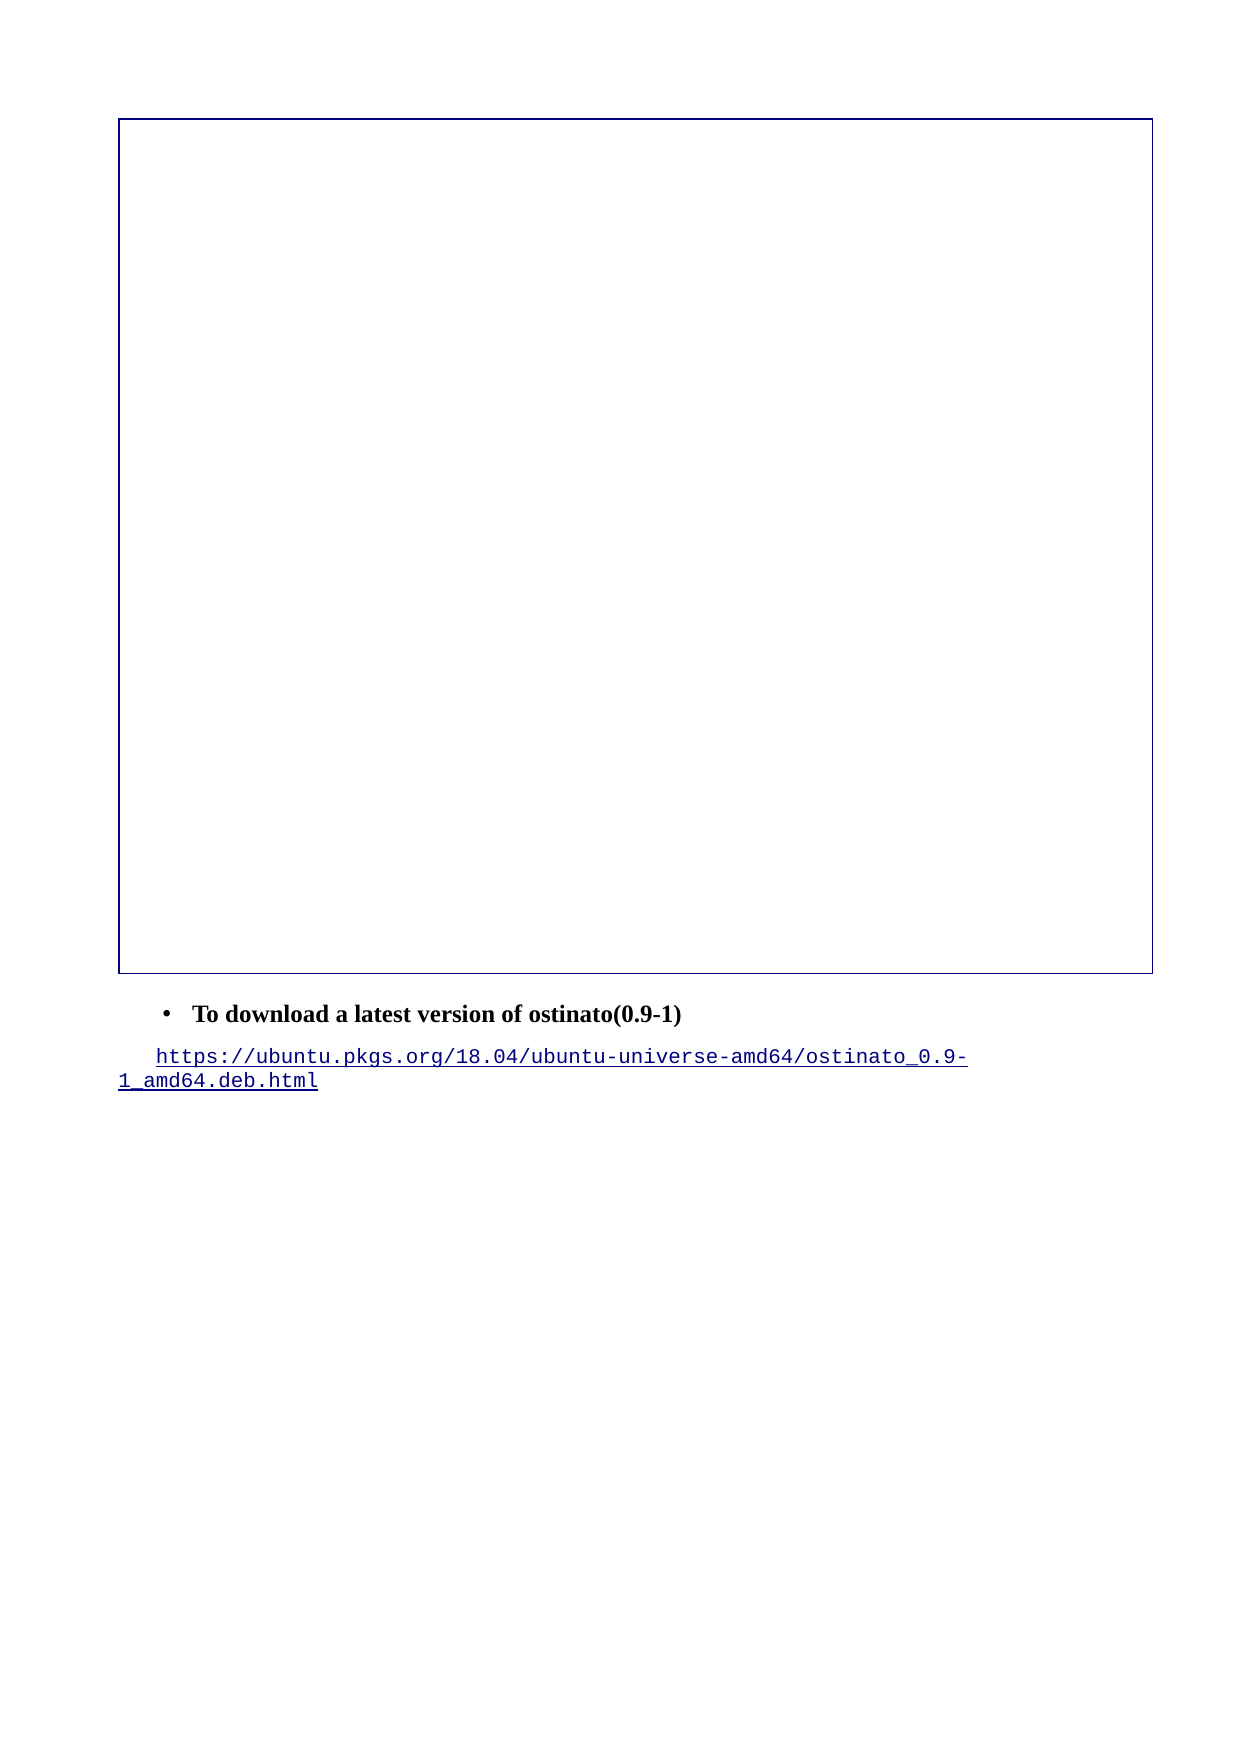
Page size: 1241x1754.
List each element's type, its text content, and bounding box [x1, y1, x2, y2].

text https://ubuntu.pkgs.org/18.04/ubuntu-universe-amd64/ostinato_0.9-1_amd64.deb.html [118, 1046, 1122, 1093]
list To download a latest version of ostinato(0.9-1) [162, 999, 1122, 1027]
